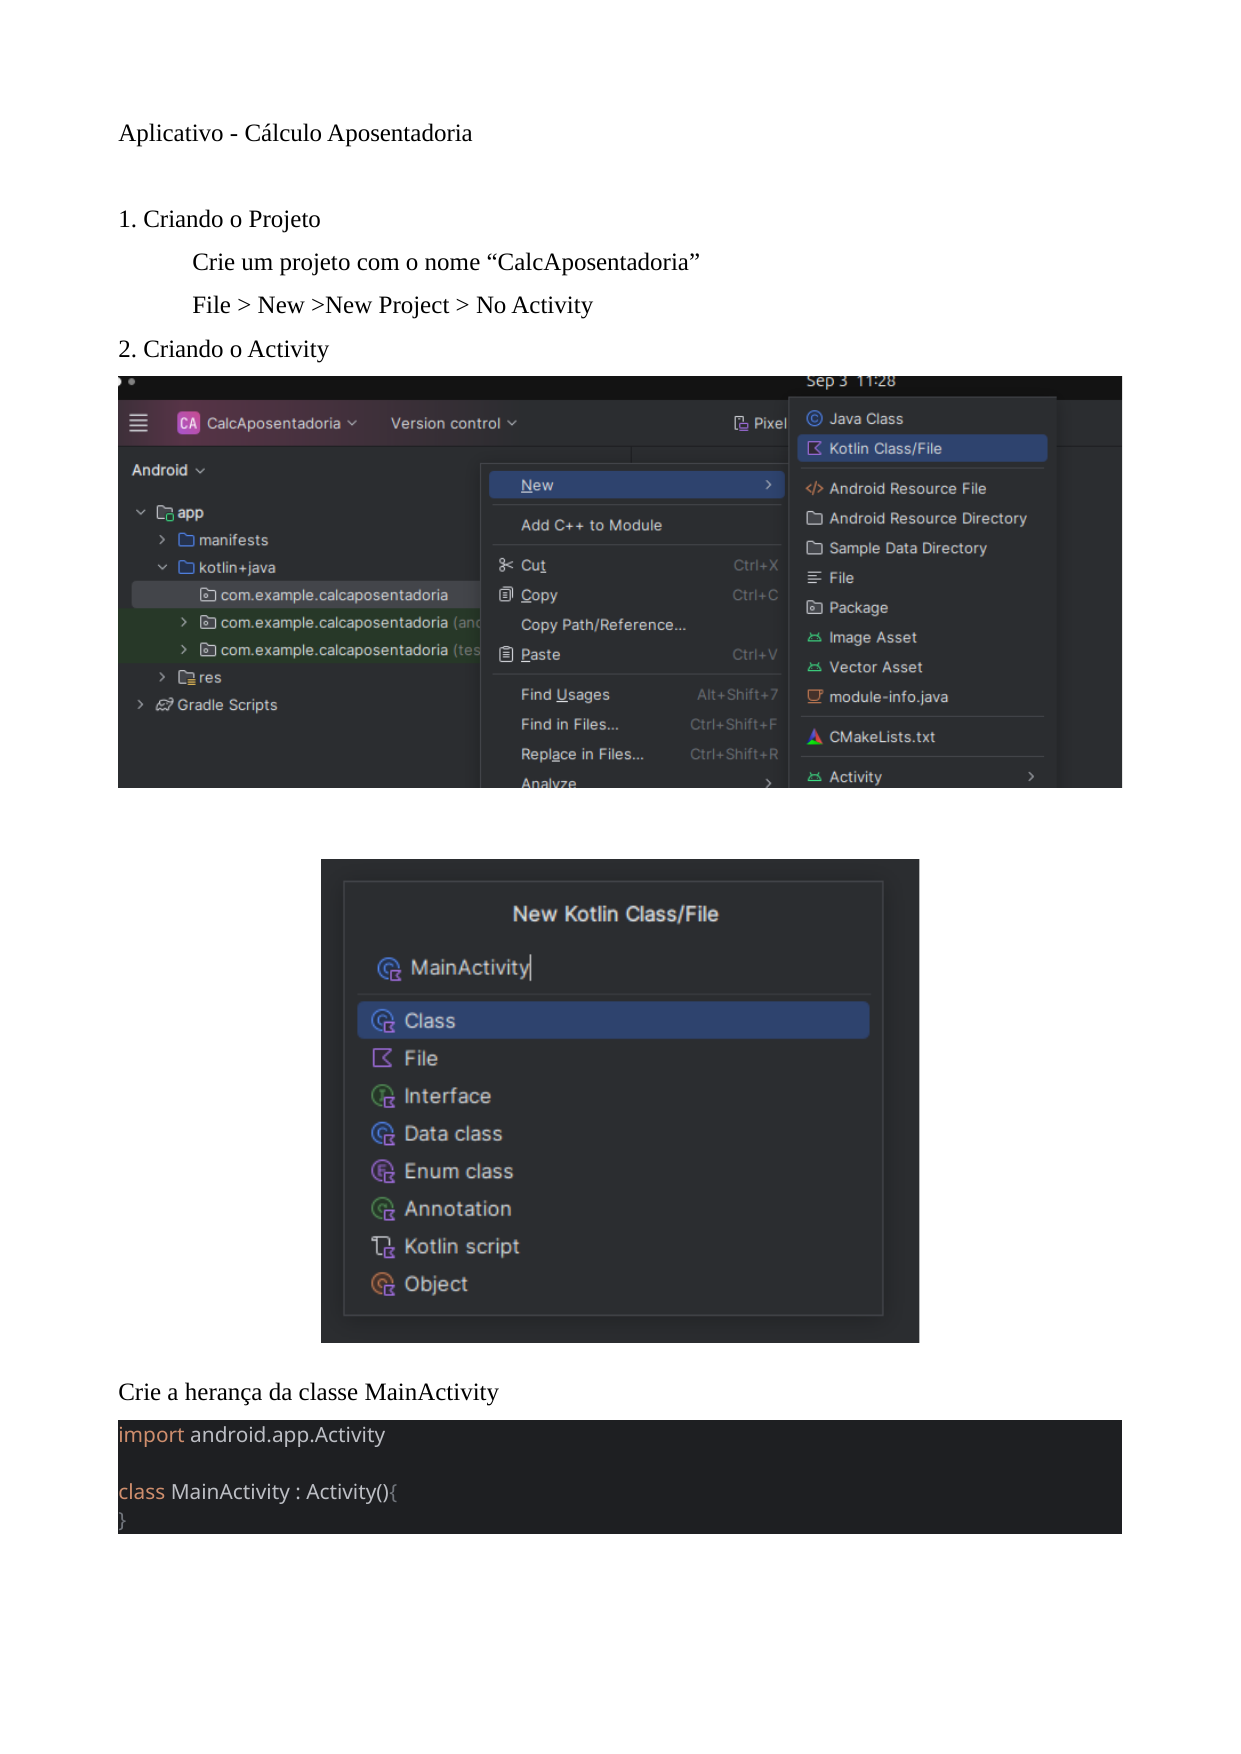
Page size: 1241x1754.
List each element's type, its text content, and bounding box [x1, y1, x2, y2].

text File > New >New Project > No Activity [118, 291, 1122, 319]
text Crie um projeto com o nome “CalcAposentadoria” [118, 247, 1122, 276]
text 1. Criando o Projeto [118, 204, 1122, 233]
picture [321, 859, 920, 1343]
picture [118, 376, 1123, 788]
text 2. Criando o Activity [118, 334, 1122, 362]
text class MainActivity : Activity(){ } [118, 1477, 1122, 1534]
text Crie a herança da classe MainActivity [118, 1377, 1122, 1406]
text Aplicativo - Cálculo Aposentadoria [118, 118, 1122, 147]
text import android.app.Activity [118, 1420, 1122, 1477]
